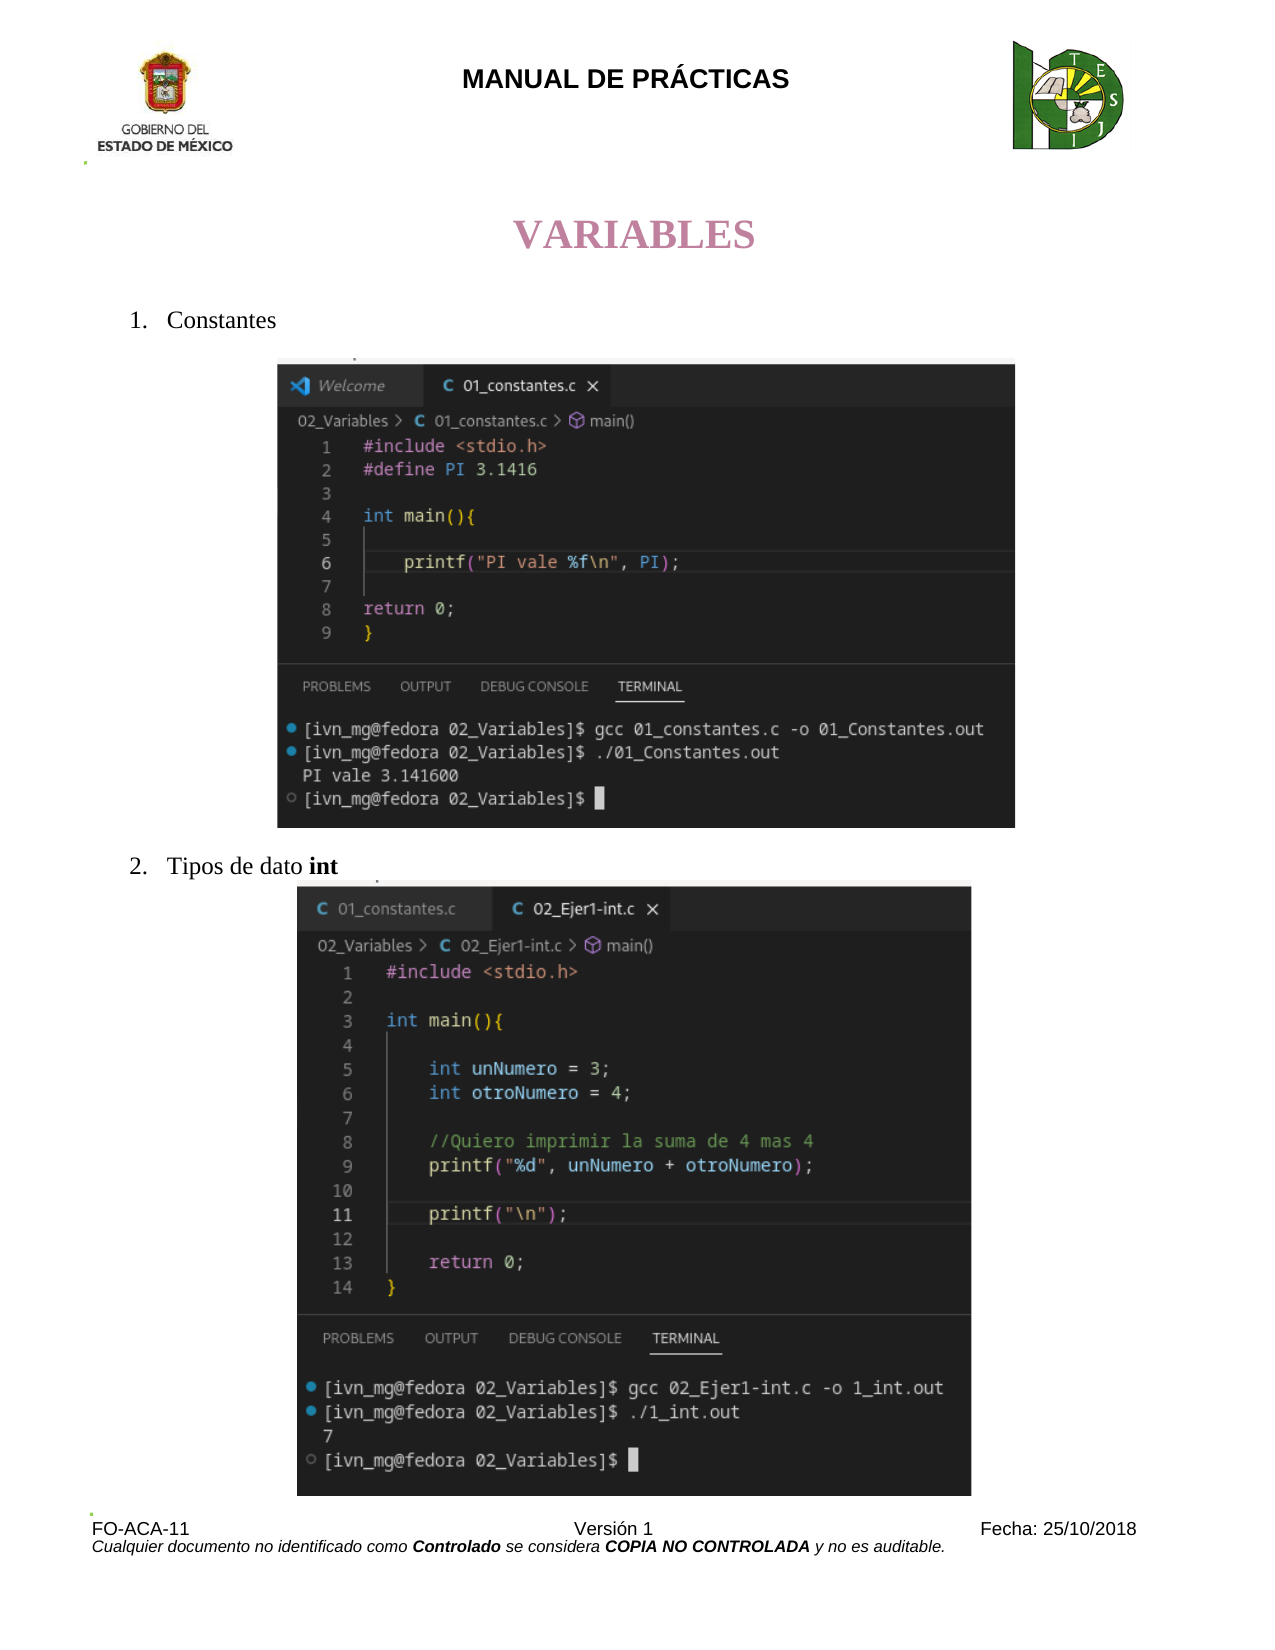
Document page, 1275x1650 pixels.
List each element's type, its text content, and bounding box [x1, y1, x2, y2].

list Constantes [129, 305, 1177, 334]
picture [277, 358, 1016, 828]
picture [1012, 40, 1130, 156]
picture [89, 41, 235, 160]
text VARIABLES [92, 209, 1177, 257]
picture [297, 880, 972, 1496]
list Tipos de dato int [129, 851, 1177, 880]
